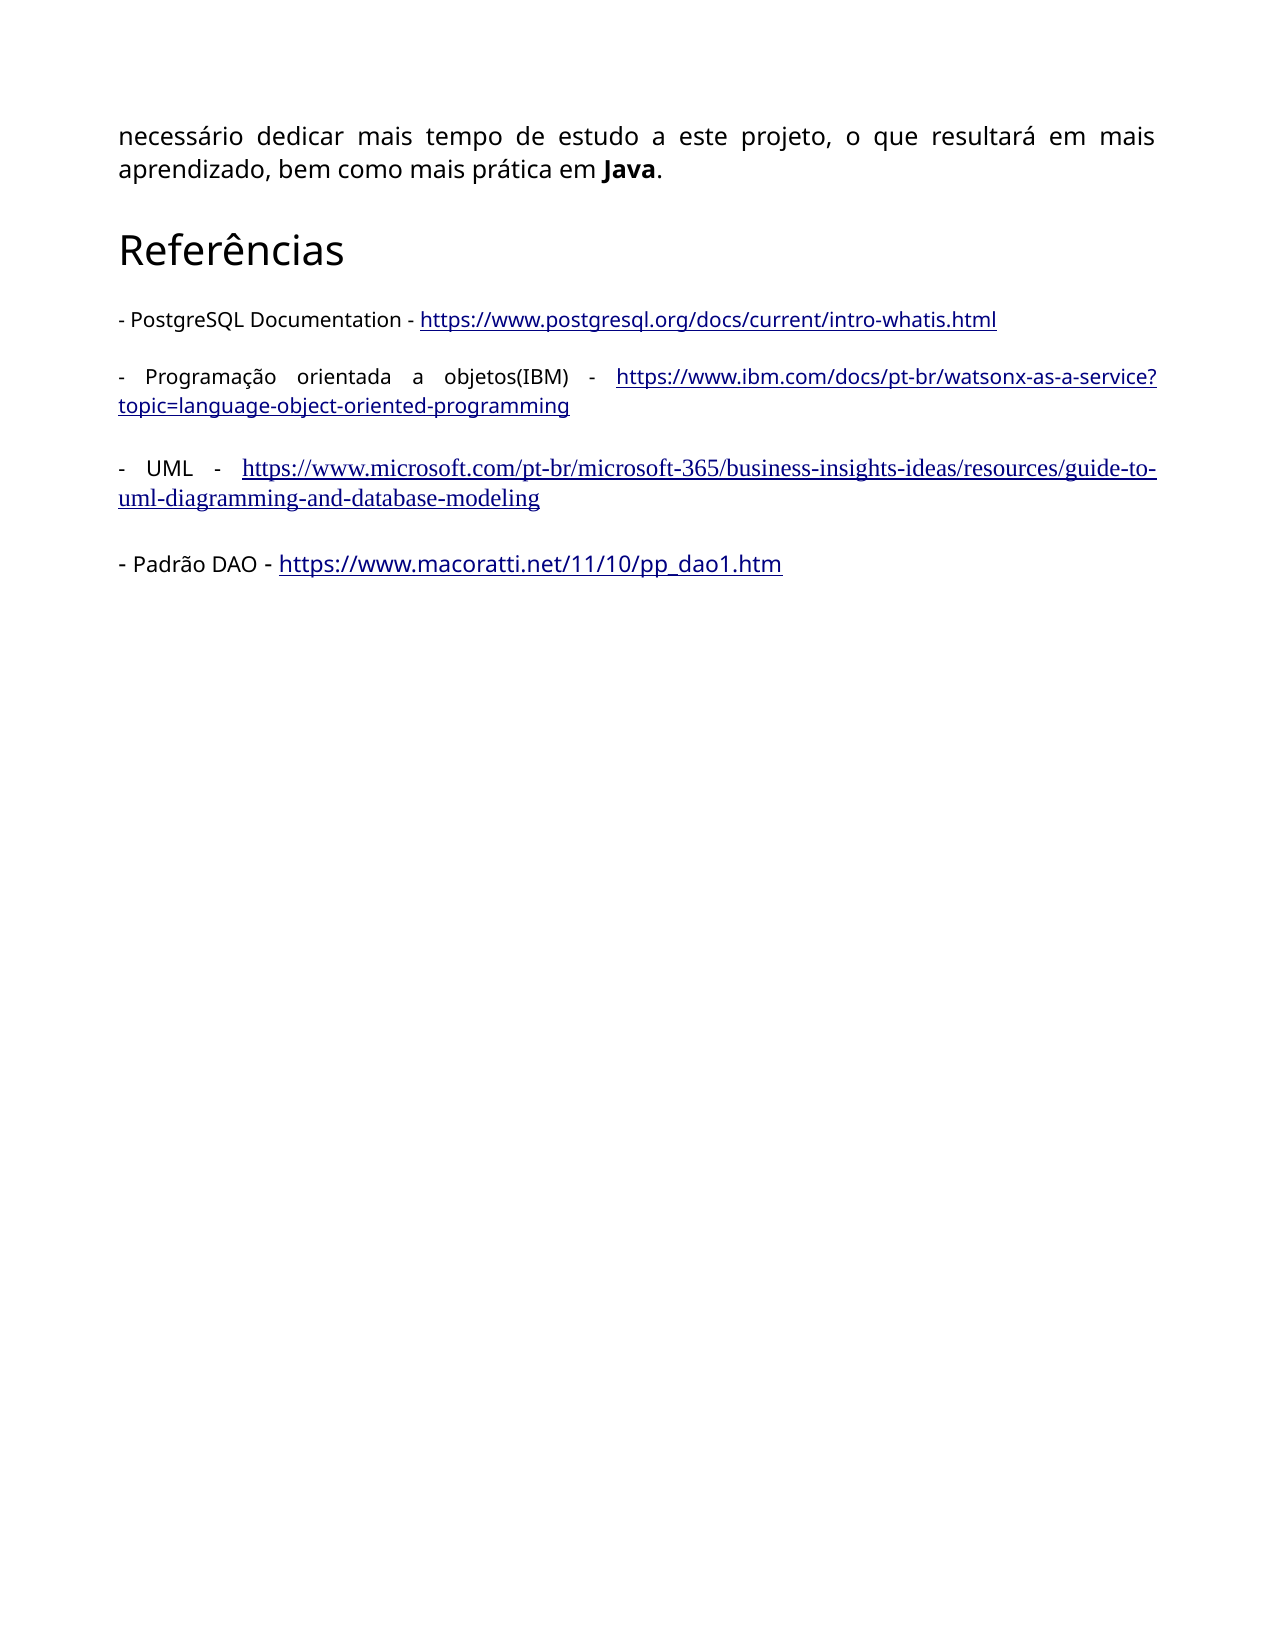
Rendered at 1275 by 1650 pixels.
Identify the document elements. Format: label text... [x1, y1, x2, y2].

text - Programação orientada a objetos(IBM) - https://www.ibm.com/docs/pt-br/watsonx-as-a-service?topic=language-object-oriented-programming [118, 362, 1157, 419]
text necessário dedicar mais tempo de estudo a este projeto, o que resultará em mais aprendizado, bem como mais prática em Java. [118, 118, 1157, 186]
text - Padrão DAO - https://www.macoratti.net/11/10/pp_dao1.htm [118, 546, 1157, 580]
text Referências [118, 220, 1157, 277]
text - PostgreSQL Documentation - https://www.postgresql.org/docs/current/intro-whatis.html [118, 306, 1157, 334]
text - UML - https://www.microsoft.com/pt-br/microsoft-365/business-insights-ideas/resources/guide-to-uml-diagramming-and-database-modeling [118, 453, 1157, 512]
